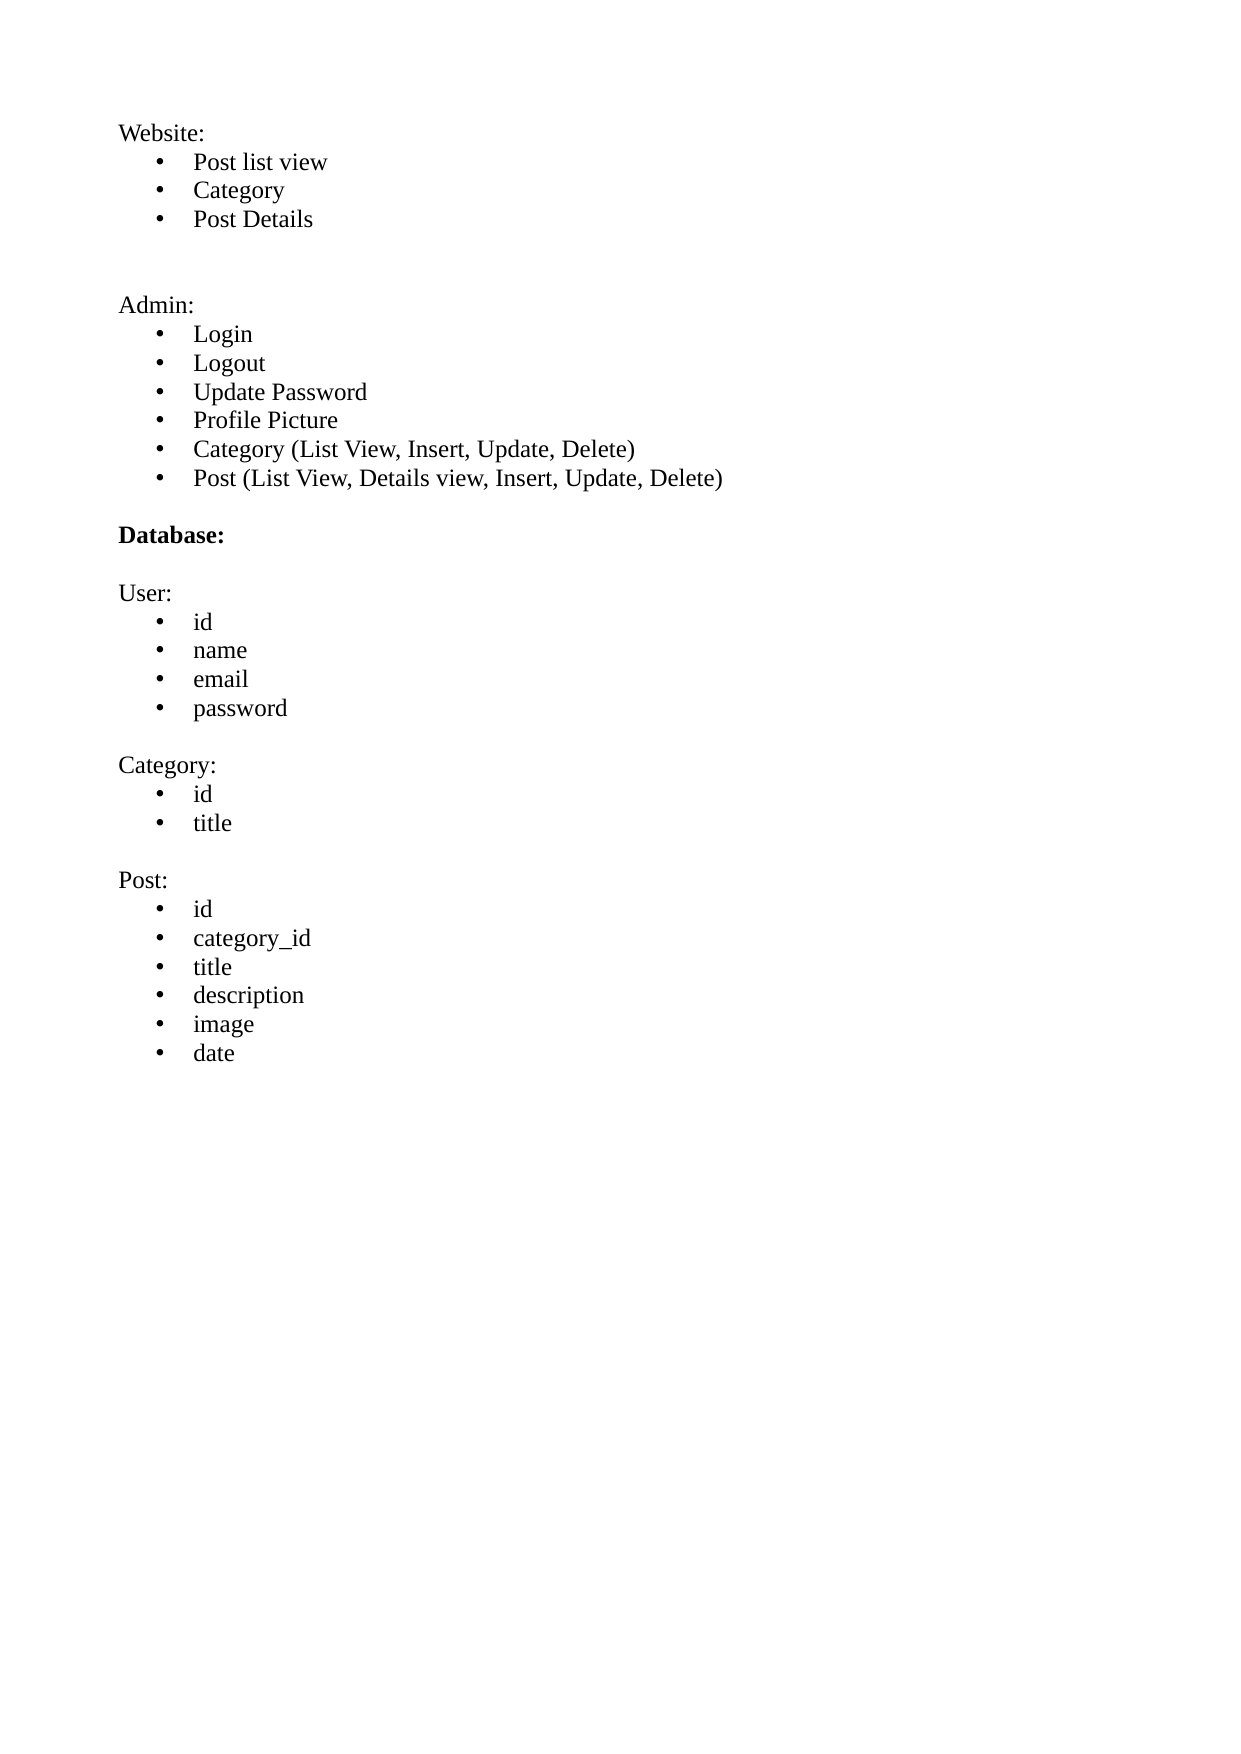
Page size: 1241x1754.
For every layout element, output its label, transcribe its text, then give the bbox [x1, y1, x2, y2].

text Admin: [118, 291, 1122, 319]
list id [156, 894, 1122, 923]
list Post list view [156, 147, 1122, 176]
list Profile Picture [156, 406, 1122, 434]
list id [156, 607, 1122, 636]
text Database: [118, 521, 1122, 549]
list email [156, 664, 1122, 693]
text Category: [118, 751, 1122, 779]
list password [156, 693, 1122, 722]
list name [156, 636, 1122, 664]
text User: [118, 578, 1122, 607]
list title [156, 808, 1122, 837]
list Category (List View, Insert, Update, Delete) [156, 434, 1122, 463]
list Login [156, 319, 1122, 348]
list category_id [156, 923, 1122, 952]
list Post (List View, Details view, Insert, Update, Delete) [156, 463, 1122, 492]
text Post: [118, 866, 1122, 894]
list title [156, 952, 1122, 981]
text Website: [118, 118, 1122, 147]
list Post Details [156, 204, 1122, 233]
list id [156, 779, 1122, 808]
list date [156, 1038, 1122, 1067]
list Logout [156, 348, 1122, 377]
list image [156, 1009, 1122, 1038]
list Category [156, 176, 1122, 204]
list description [156, 981, 1122, 1009]
list Update Password [156, 377, 1122, 406]
